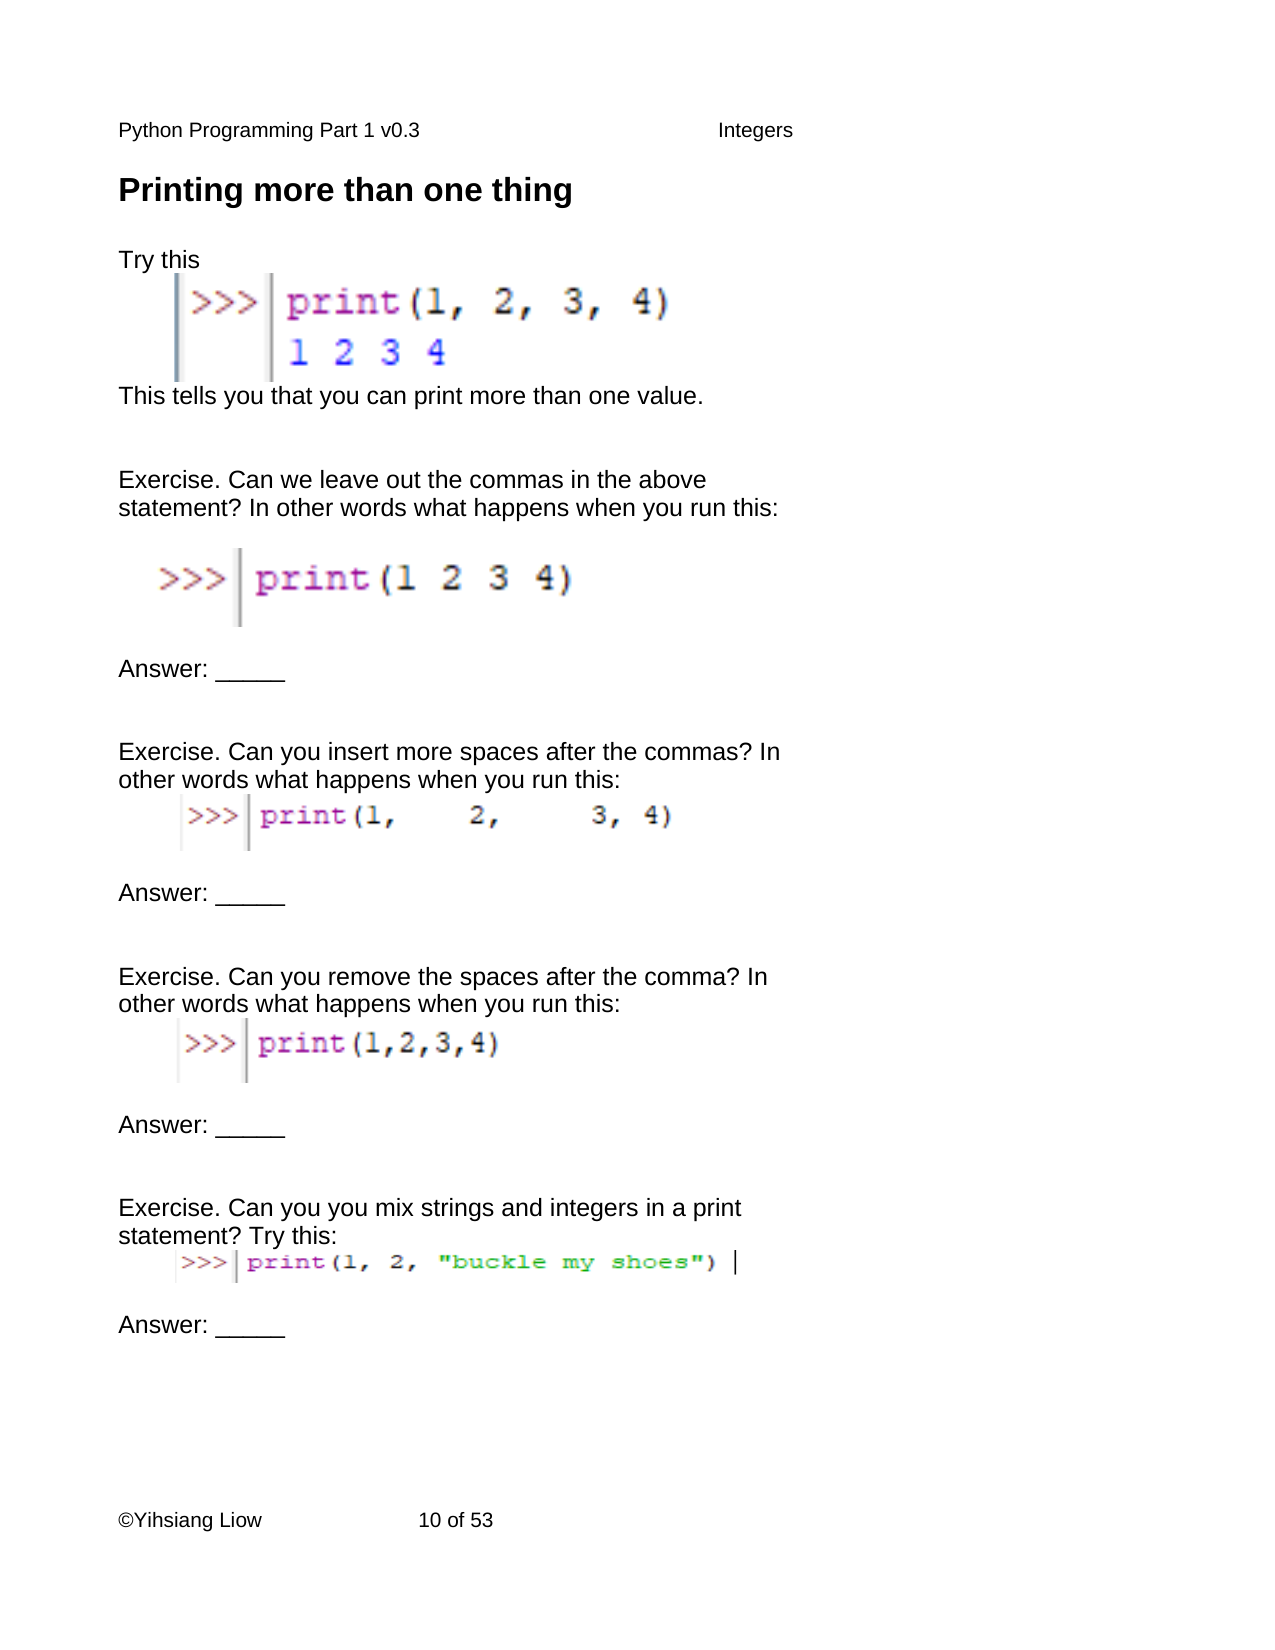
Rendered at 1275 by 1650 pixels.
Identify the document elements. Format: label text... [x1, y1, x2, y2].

text Exercise. Can you insert more spaces after the commas? In other words what happens when you run this: [118, 738, 793, 794]
text Answer: _____ [118, 1110, 793, 1138]
text This tells you that you can print more than one value. [118, 273, 793, 410]
text Answer: _____ [118, 654, 793, 682]
text Try this [118, 245, 793, 273]
picture [176, 1018, 735, 1083]
picture [153, 548, 696, 627]
picture [179, 794, 732, 851]
text Printing more than one thing [118, 171, 793, 208]
text Answer: _____ [118, 879, 793, 907]
picture [174, 273, 737, 382]
picture [175, 1250, 737, 1283]
text Exercise. Can you remove the spaces after the comma? In other words what happens when you run this: [118, 962, 793, 1018]
text Exercise. Can you you mix strings and integers in a print statement? Try this: [118, 1194, 793, 1250]
text Exercise. Can we leave out the commas in the above statement? In other words what happens when you run this: [118, 466, 793, 521]
text Answer: _____ [118, 1311, 793, 1339]
